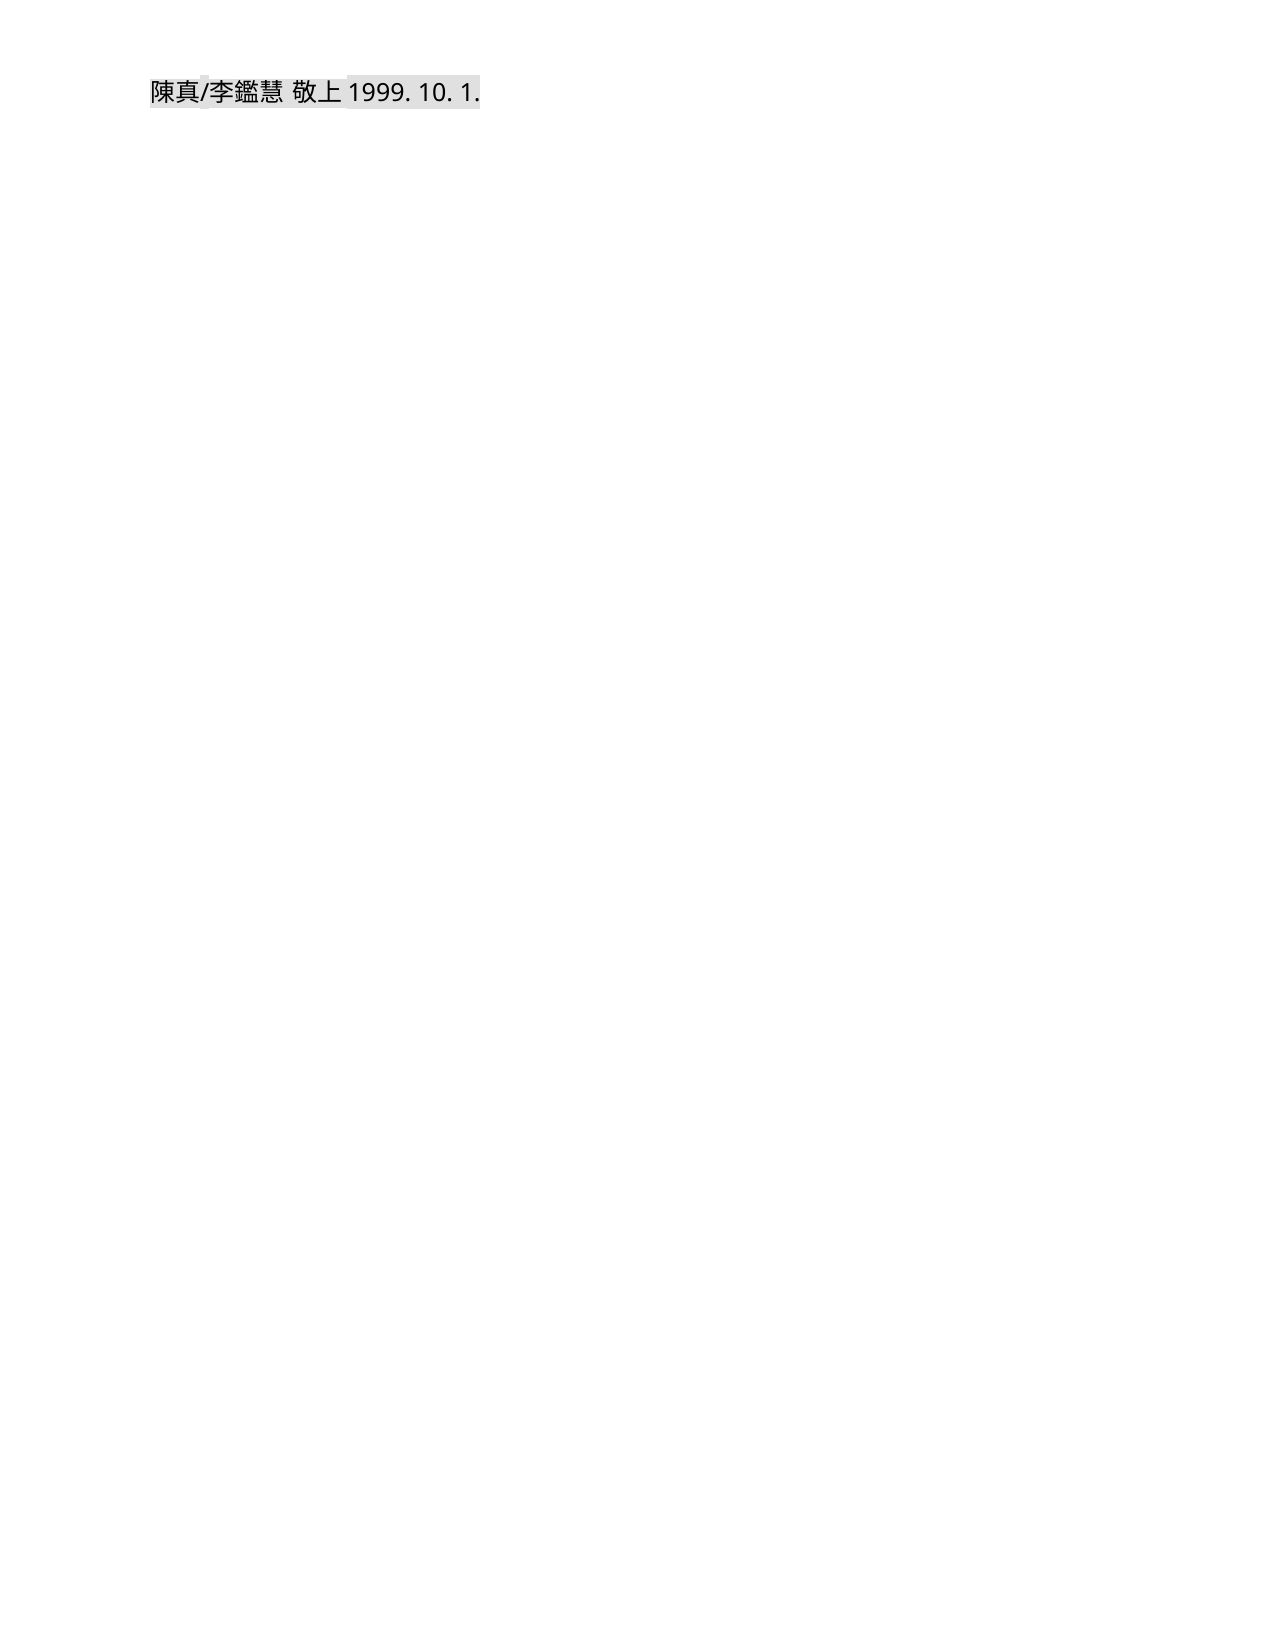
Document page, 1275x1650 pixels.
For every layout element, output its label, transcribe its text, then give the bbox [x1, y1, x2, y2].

text 陳真/李鑑慧 敬上1999. 10. 1. [150, 75, 1125, 109]
